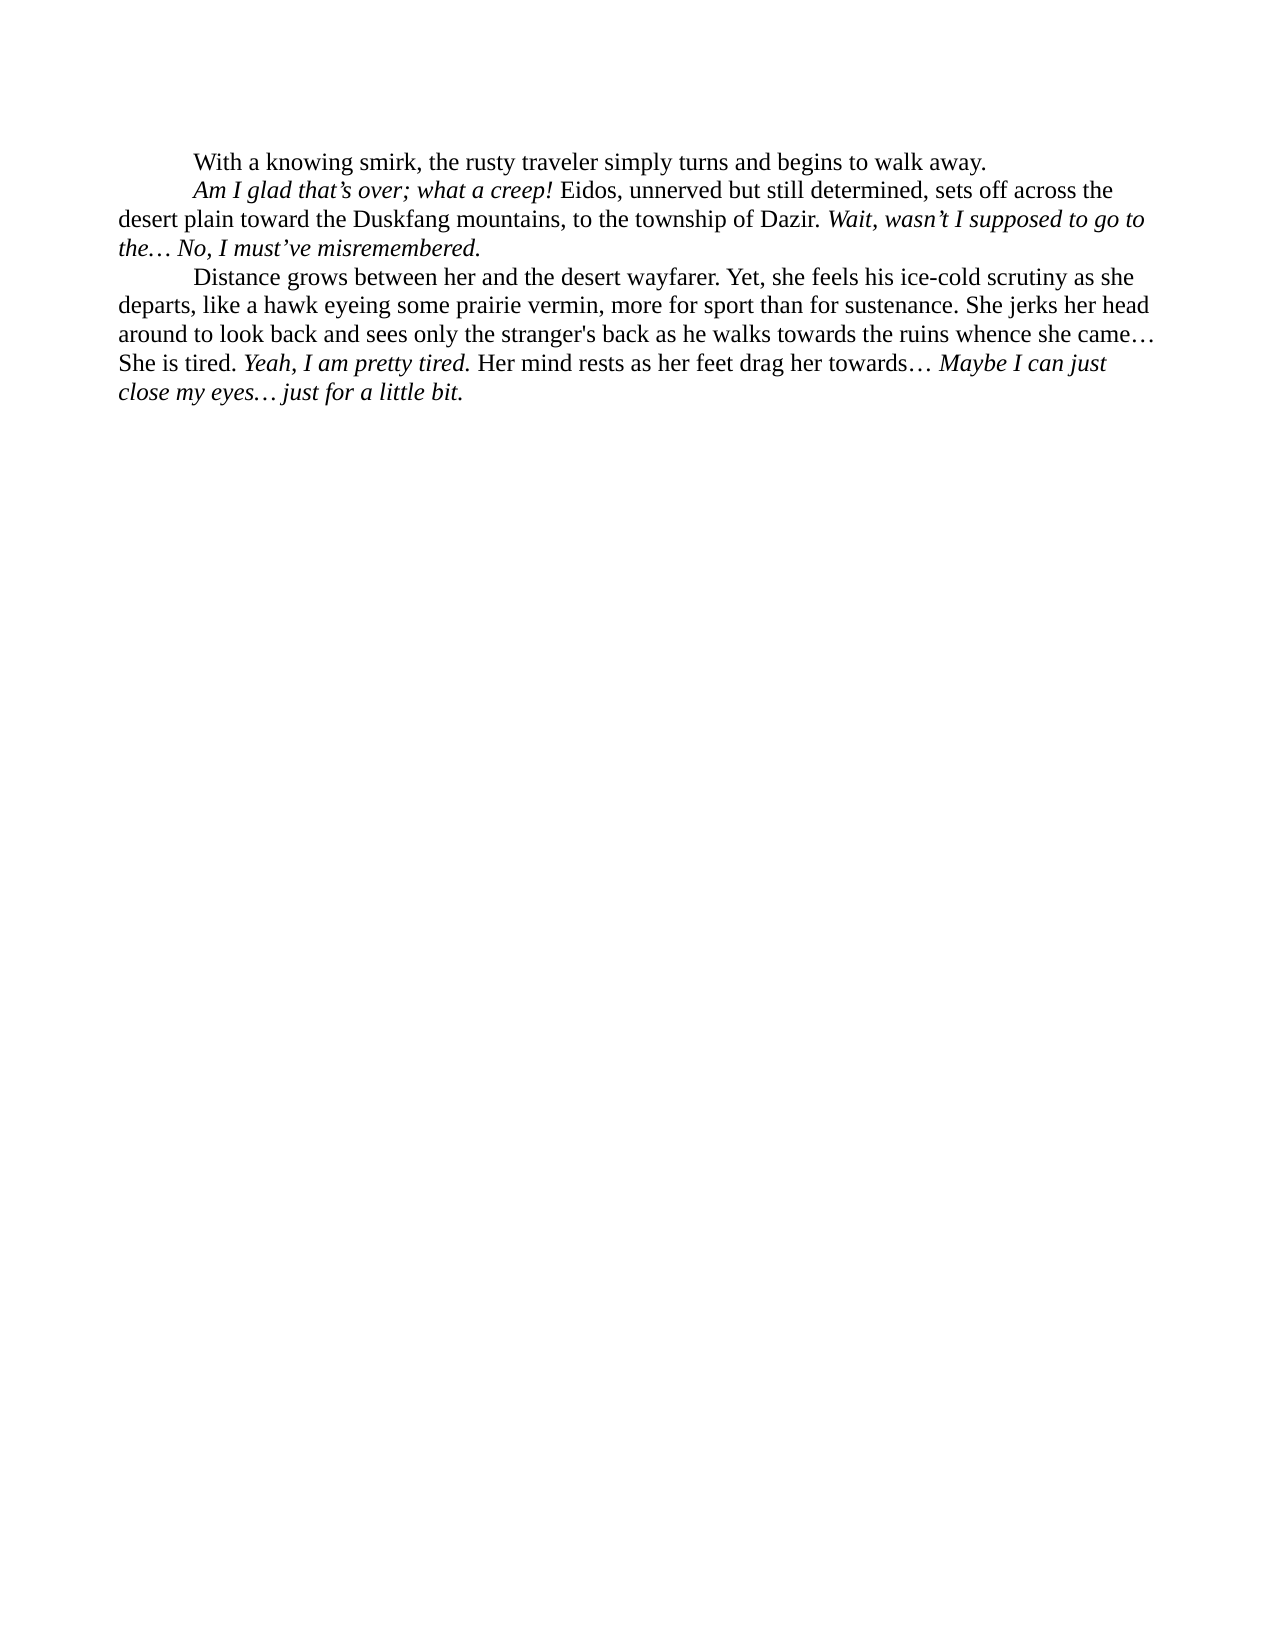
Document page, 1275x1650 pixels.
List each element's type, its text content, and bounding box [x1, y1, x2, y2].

text Am I glad that’s over; what a creep! Eidos, unnerved but still determined, sets off across the desert plain toward the Duskfang mountains, to the township of Dazir. Wait, wasn’t I supposed to go to the… No, I must’ve misremembered. [118, 176, 1157, 262]
text Distance grows between her and the desert wayfarer. Yet, she feels his ice-cold scrutiny as she departs, like a hawk eyeing some prairie vermin, more for sport than for sustenance. She jerks her head around to look back and sees only the stranger's back as he walks towards the ruins whence she came… She is tired. Yeah, I am pretty tired. Her mind rests as her feet drag her towards… Maybe I can just close my eyes… just for a little bit. [118, 262, 1157, 406]
text With a knowing smirk, the rusty traveler simply turns and begins to walk away. [118, 147, 1157, 176]
